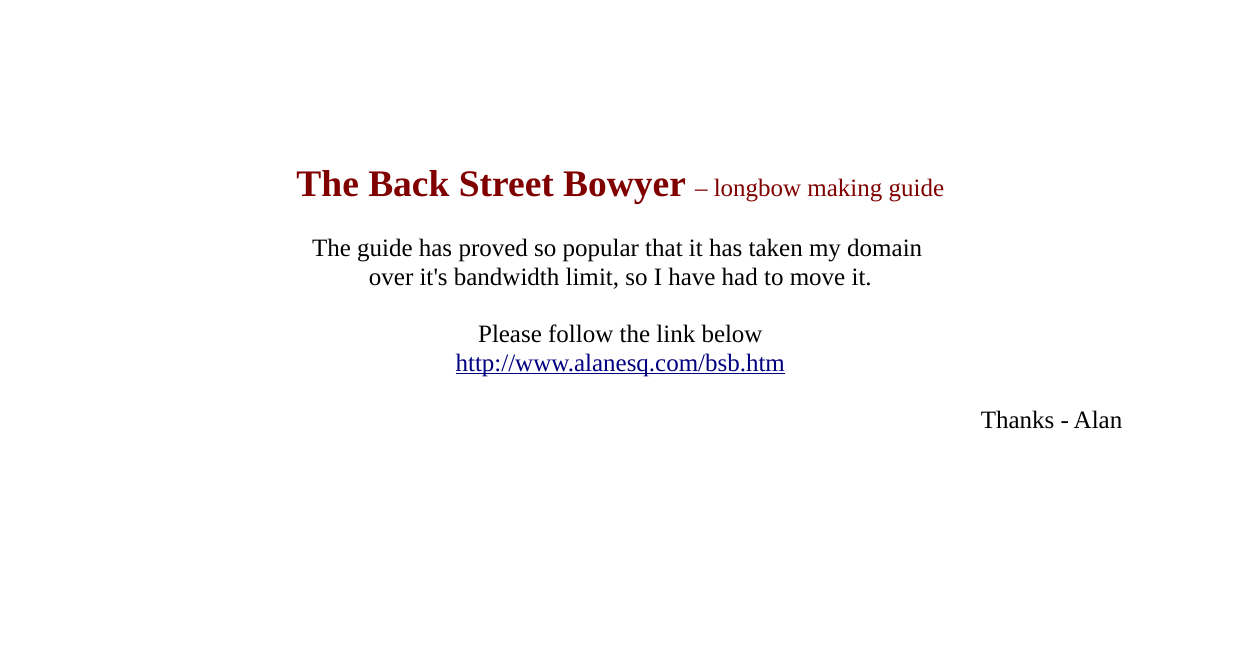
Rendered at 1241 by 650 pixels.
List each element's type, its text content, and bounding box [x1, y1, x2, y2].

text Thanks - Alan [118, 406, 1122, 434]
text The guide has proved so popular that it has taken my domain [118, 233, 1122, 262]
text over it's bandwidth limit, so I have had to move it. [118, 262, 1122, 291]
text Please follow the link below [118, 319, 1122, 348]
text http://www.alanesq.com/bsb.htm [118, 348, 1122, 377]
text The Back Street Bowyer – longbow making guide [118, 161, 1122, 204]
